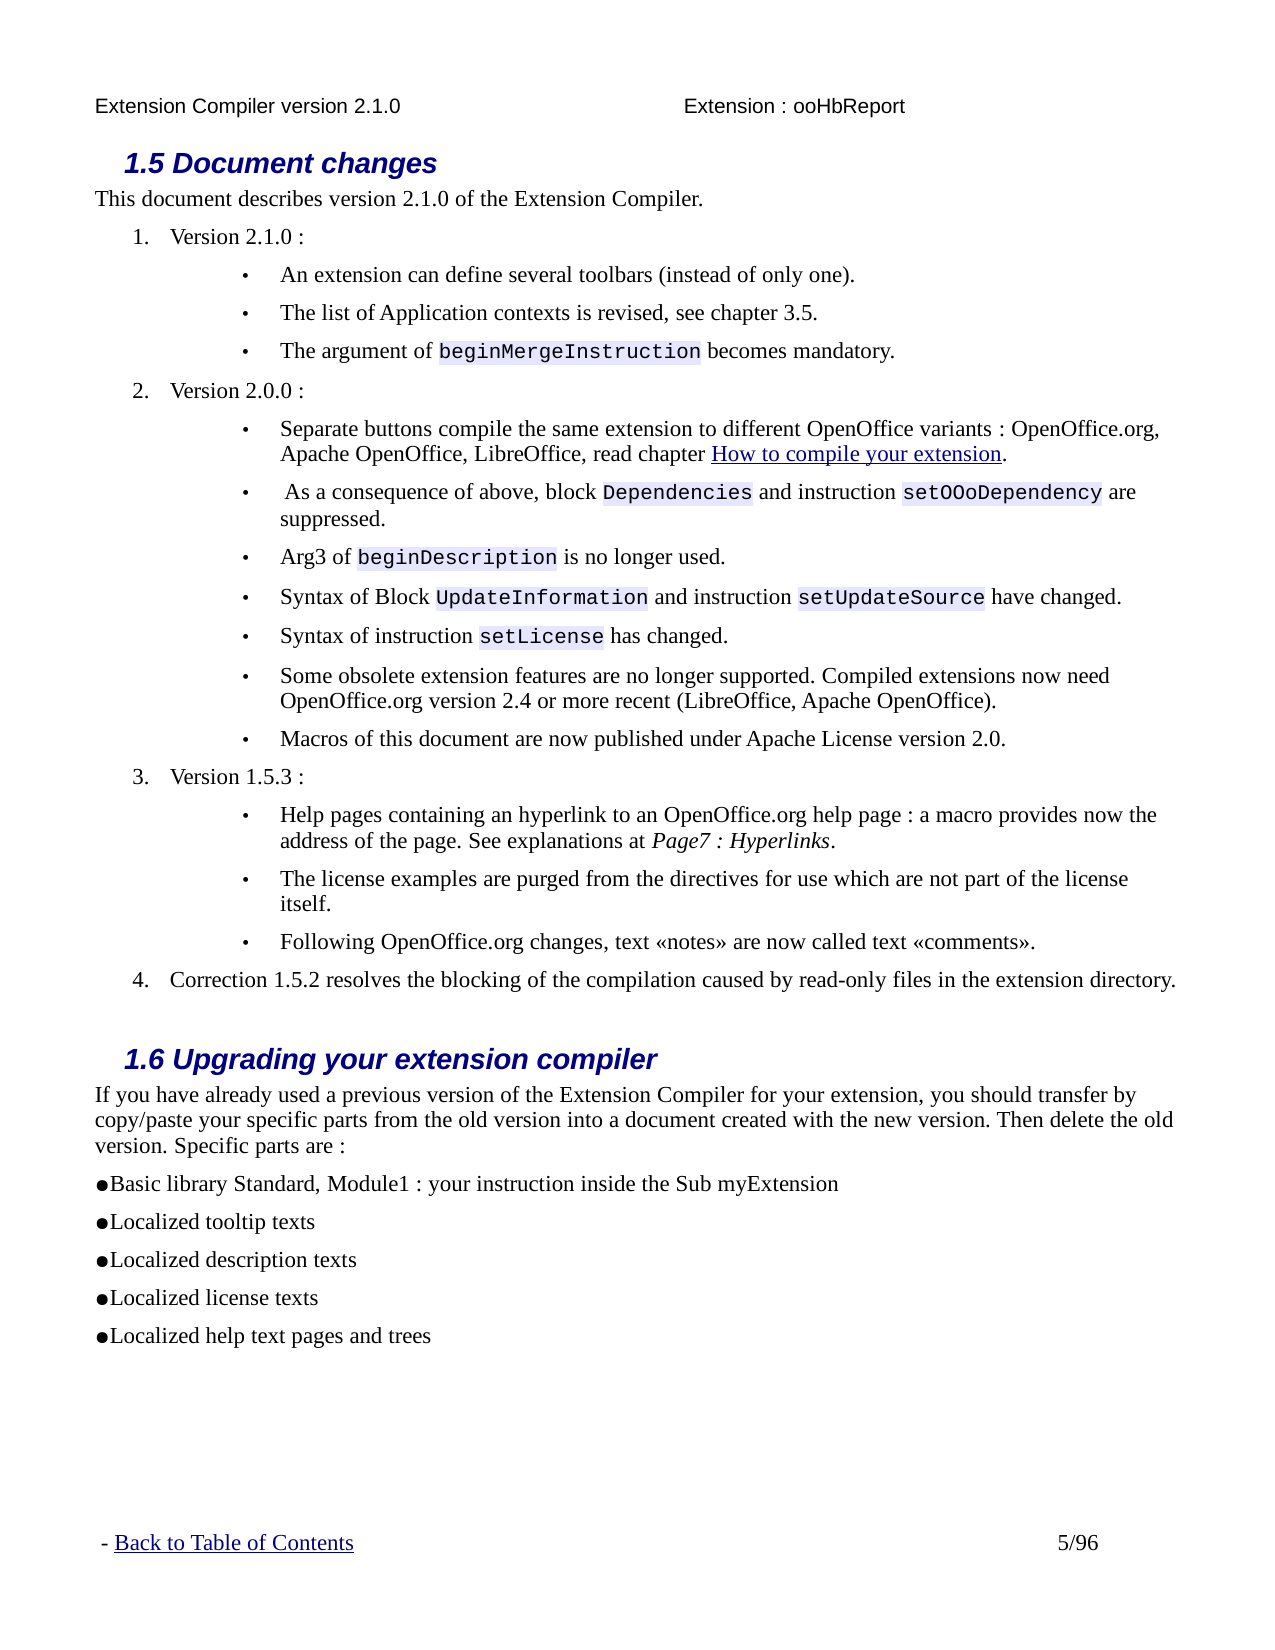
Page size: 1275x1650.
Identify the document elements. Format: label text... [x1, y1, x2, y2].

list Correction 1.5.2 resolves the blocking of the compilation caused by read-only files in the extension directory. [132, 967, 1181, 993]
list The license examples are purged from the directives for use which are not part of the license itself. [242, 866, 1181, 917]
list An extension can define several toolbars (instead of only one). [242, 262, 1181, 287]
list Version 2.1.0 : [132, 224, 1181, 249]
list Separate buttons compile the same extension to different OpenOffice variants : OpenOffice.org, Apache OpenOffice, LibreOffice, read chapter How to compile your extension. [242, 416, 1181, 467]
list Help pages containing an hyperlink to an OpenOffice.org help page : a macro provides now the address of the page. See explanations at Page7 : Hyperlinks. [242, 802, 1181, 853]
list Localized tooltip texts [94, 1209, 1181, 1234]
list Basic library Standard, Module1 : your instruction inside the Sub myExtension [94, 1171, 1181, 1196]
list Macros of this document are now published under Apache License version 2.0. [242, 726, 1181, 752]
list Arg3 of beginDescription is no longer used. [242, 544, 1181, 571]
list Localized help text pages and trees [94, 1323, 1181, 1348]
list Version 2.0.0 : [132, 377, 1181, 403]
text If you have already used a previous version of the Extension Compiler for your extension, you should transfer by copy/paste your specific parts from the old version into a document created with the new version. Then delete the old version. Specific parts are : [94, 1082, 1181, 1158]
list Following OpenOffice.org changes, text «notes» are now called text «comments». [242, 929, 1181, 955]
list Syntax of instruction setLicense has changed. [242, 623, 1181, 650]
list The argument of beginMergeInstruction becomes mandatory. [242, 338, 1181, 365]
subtitle Upgrading your extension compiler [124, 1043, 1181, 1076]
list Localized description texts [94, 1247, 1181, 1272]
subtitle Document changes [124, 147, 1181, 180]
list Some obsolete extension features are no longer supported. Compiled extensions now need OpenOffice.org version 2.4 or more recent (LibreOffice, Apache OpenOffice). [242, 662, 1181, 713]
list Syntax of Block UpdateInformation and instruction setUpdateSource have changed. [242, 583, 1181, 611]
list Localized license texts [94, 1285, 1181, 1310]
text This document describes version 2.1.0 of the Extension Compiler. [94, 186, 1181, 211]
list As a consequence of above, block Dependencies and instruction setOOoDependency are suppressed. [242, 479, 1181, 532]
list Version 1.5.3 : [132, 764, 1181, 789]
list The list of Application contexts is revised, see chapter 3.5. [242, 300, 1181, 326]
